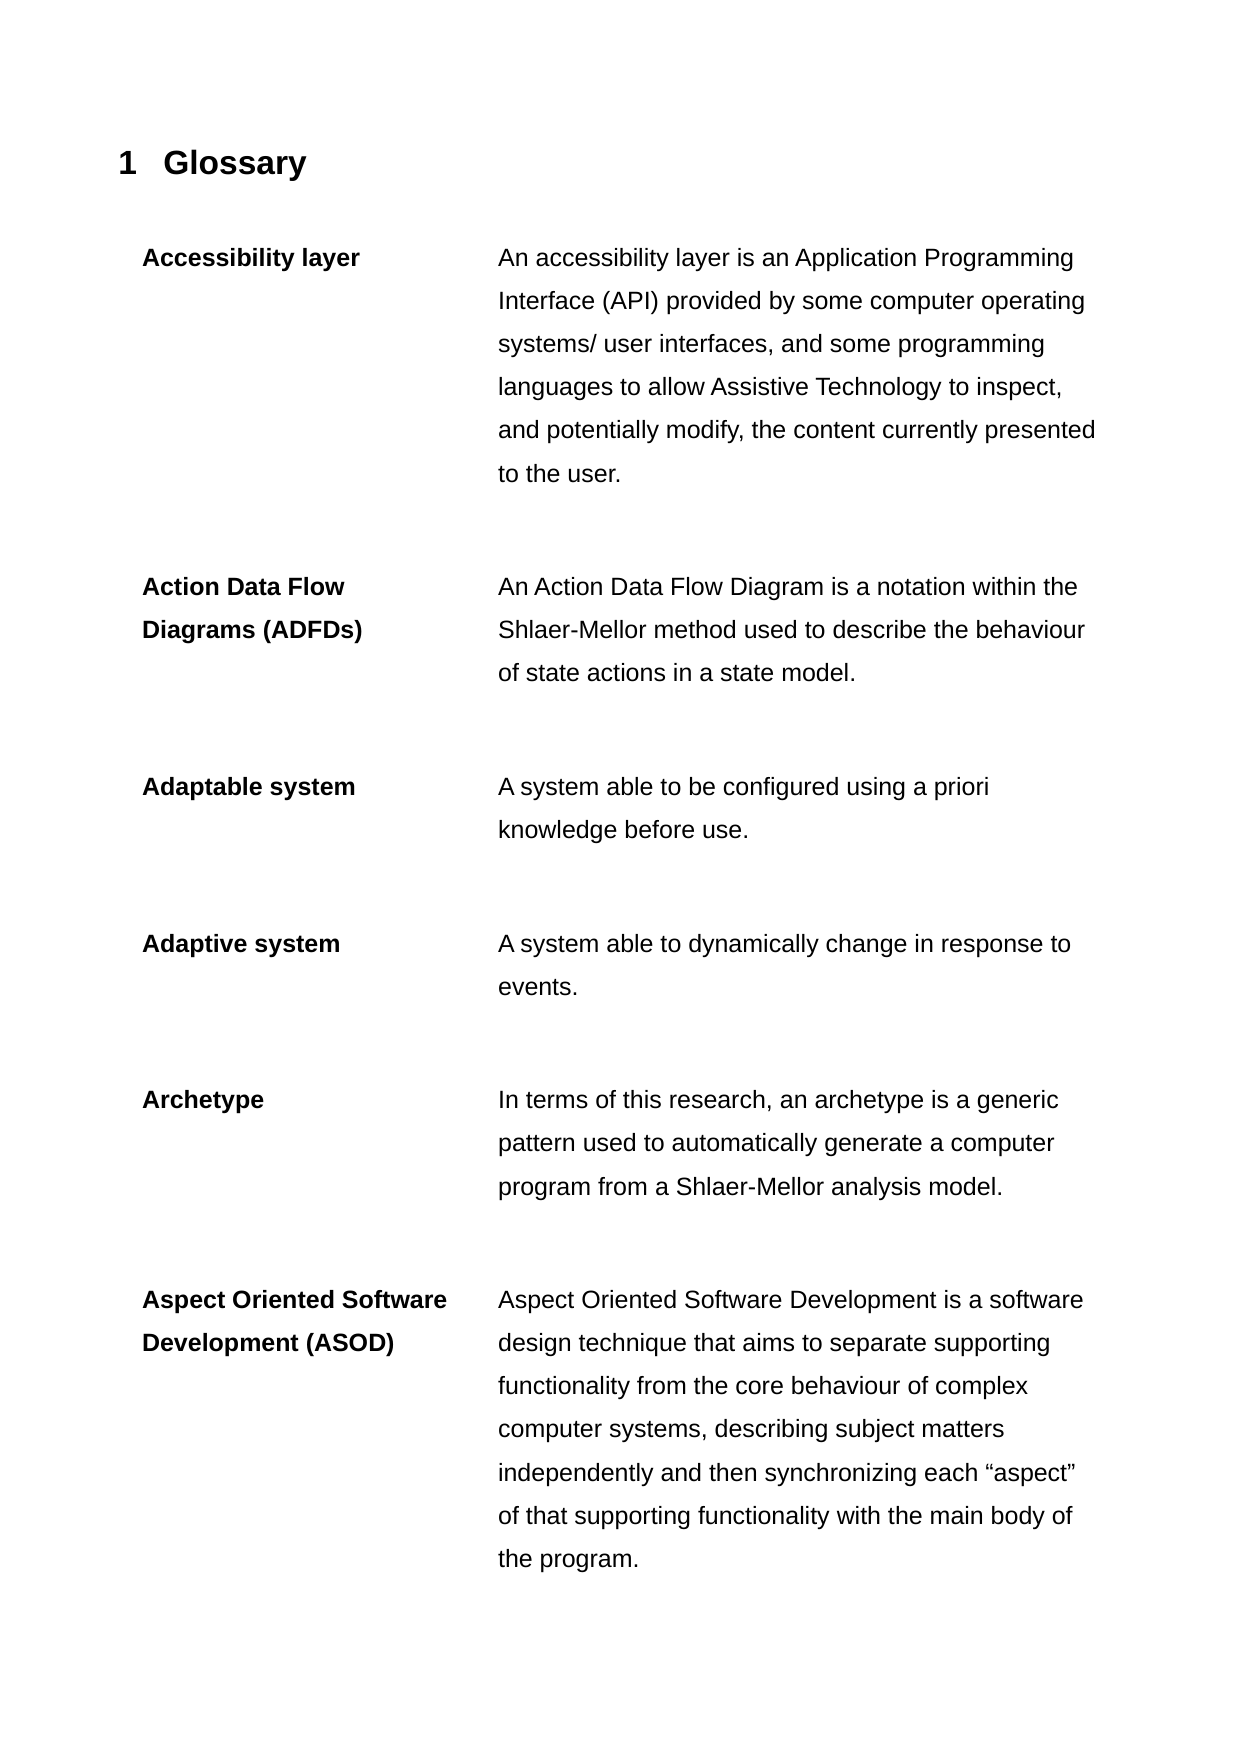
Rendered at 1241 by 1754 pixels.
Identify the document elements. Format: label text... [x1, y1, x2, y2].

table_cell Aspect Oriented Software Development (ASOD) [118, 1236, 474, 1609]
table_header Accessibility layer [118, 194, 474, 523]
table_header An accessibility layer is an Application Programming Interface (API) provided by some computer operating systems/ user interfaces, and some programming languages to allow Assistive Technology to inspect, and potentially modify, the content currently presented to the user. [474, 194, 1122, 523]
table_cell A system able to dynamically change in response to events. [474, 880, 1122, 1037]
table_cell An Action Data Flow Diagram is a notation within the Shlaer-Mellor method used to describe the behaviour of state actions in a state model. [474, 524, 1122, 723]
subtitle Glossary [118, 143, 1122, 182]
table_cell A system able to be configured using a priori knowledge before use. [474, 723, 1122, 880]
table_cell Aspect Oriented Software Development is a software design technique that aims to separate supporting functionality from the core behaviour of complex computer systems, describing subject matters independently and then synchronizing each “aspect” of that supporting functionality with the main body of the program. [474, 1236, 1122, 1609]
table_cell Adaptable system [118, 723, 474, 880]
table_cell In terms of this research, an archetype is a generic pattern used to automatically generate a computer program from a Shlaer-Mellor analysis model. [474, 1037, 1122, 1236]
table_cell Action Data Flow Diagrams (ADFDs) [118, 524, 474, 723]
table_cell Adaptive system [118, 880, 474, 1037]
table_cell Archetype [118, 1037, 474, 1236]
